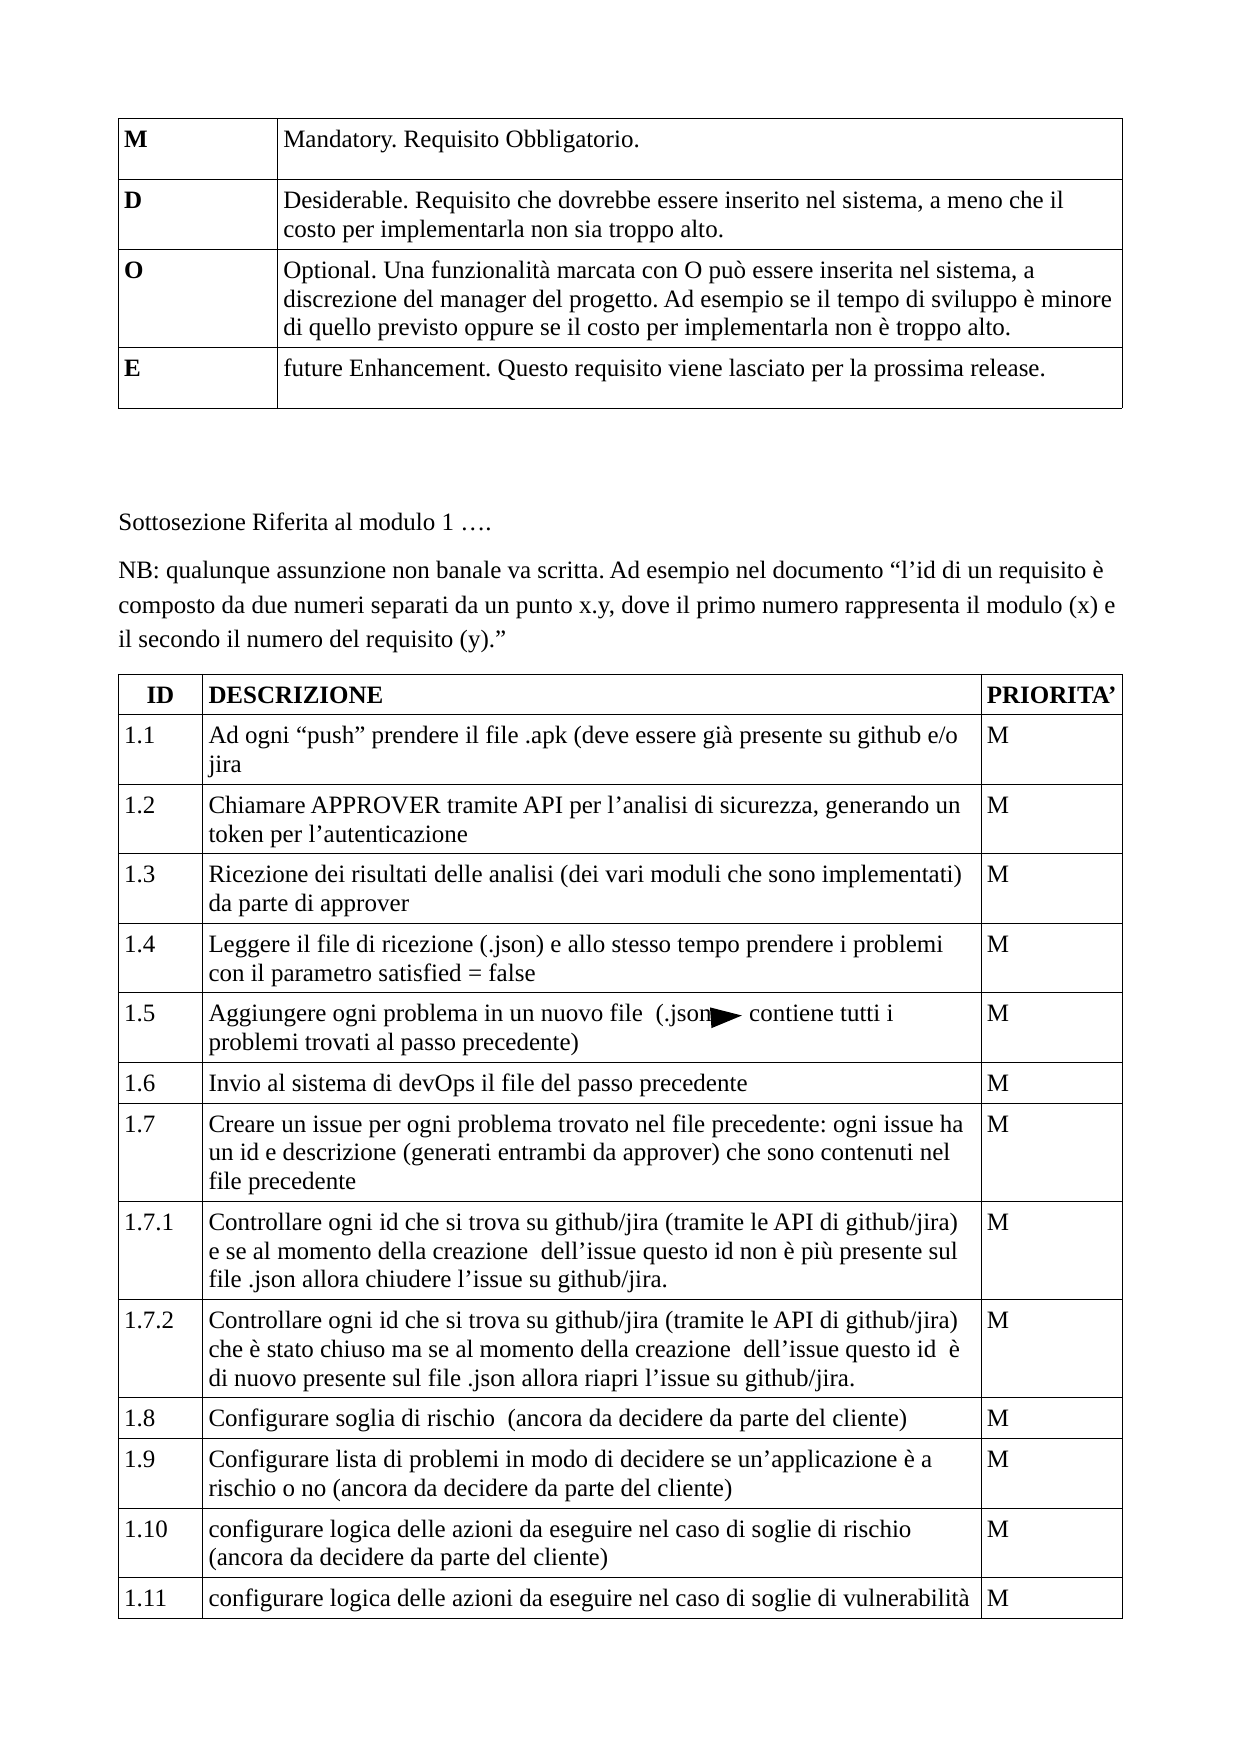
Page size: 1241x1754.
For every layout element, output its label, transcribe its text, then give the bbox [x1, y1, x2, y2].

table_cell 1.7.2 [119, 1300, 202, 1397]
text NB: qualunque assunzione non banale va scritta. Ad esempio nel documento “l’id di un requisito è composto da due numeri separati da un punto x.y, dove il primo numero rappresenta il modulo (x) e il secondo il numero del requisito (y).” [118, 556, 1122, 653]
table_cell Ricezione dei risultati delle analisi (dei vari moduli che sono implementati) da parte di approver [203, 854, 981, 923]
table_cell 1.10 [119, 1509, 202, 1577]
table_cell M [982, 1104, 1122, 1201]
table_cell 1.7 [119, 1104, 202, 1201]
table_header DESCRIZIONE [203, 675, 981, 714]
table_cell Controllare ogni id che si trova su github/jira (tramite le API di github/jira) e se al momento della creazione dell’issue questo id non è più presente sul file .json allora chiudere l’issue su github/jira. [203, 1202, 981, 1299]
table_cell M [982, 924, 1122, 992]
table_cell 1.2 [119, 785, 202, 853]
table_cell E [119, 348, 277, 408]
table_cell Optional. Una funzionalità marcata con O può essere inserita nel sistema, a discrezione del manager del progetto. Ad esempio se il tempo di sviluppo è minore di quello previsto oppure se il costo per implementarla non è troppo alto. [278, 250, 1122, 347]
table_cell 1.6 [119, 1063, 202, 1102]
table_cell 1.4 [119, 924, 202, 992]
table_cell 1.8 [119, 1398, 202, 1438]
table_cell M [982, 854, 1122, 923]
table_cell M [982, 1398, 1122, 1438]
table_cell M [982, 715, 1122, 784]
table_cell Configurare soglia di rischio (ancora da decidere da parte del cliente) [203, 1398, 981, 1438]
table_cell M [982, 785, 1122, 853]
table_cell M [982, 1578, 1122, 1618]
table_cell configurare logica delle azioni da eseguire nel caso di soglie di rischio (ancora da decidere da parte del cliente) [203, 1509, 981, 1577]
table_cell M [982, 1063, 1122, 1102]
table_cell Leggere il file di ricezione (.json) e allo stesso tempo prendere i problemi con il parametro satisfied = false [203, 924, 981, 992]
table_cell Ad ogni “push” prendere il file .apk (deve essere già presente su github e/o jira [203, 715, 981, 784]
text Sottosezione Riferita al modulo 1 …. [118, 507, 1122, 535]
table_cell Aggiungere ogni problema in un nuovo file (.json contiene tutti i problemi trovati al passo precedente) [203, 993, 981, 1062]
table_cell 1.9 [119, 1439, 202, 1507]
table_cell Invio al sistema di devOps il file del passo precedente [203, 1063, 981, 1102]
table_cell configurare logica delle azioni da eseguire nel caso di soglie di vulnerabilità [203, 1578, 981, 1618]
table_cell O [119, 250, 277, 347]
table_cell Desiderable. Requisito che dovrebbe essere inserito nel sistema, a meno che il costo per implementarla non sia troppo alto. [278, 180, 1122, 249]
table_cell 1.7.1 [119, 1202, 202, 1299]
table_header PRIORITA’ [982, 675, 1122, 714]
table_cell 1.3 [119, 854, 202, 923]
table_cell 1.1 [119, 715, 202, 784]
table_header ID [119, 675, 202, 714]
table_cell 1.5 [119, 993, 202, 1062]
table_cell 1.11 [119, 1578, 202, 1618]
table_cell M [982, 1509, 1122, 1577]
table_cell M [119, 119, 277, 179]
table_cell Mandatory. Requisito Obbligatorio. [278, 119, 1122, 179]
table_cell M [982, 1439, 1122, 1507]
table_cell Chiamare APPROVER tramite API per l’analisi di sicurezza, generando un token per l’autenticazione [203, 785, 981, 853]
table_cell Controllare ogni id che si trova su github/jira (tramite le API di github/jira) che è stato chiuso ma se al momento della creazione dell’issue questo id è di nuovo presente sul file .json allora riapri l’issue su github/jira. [203, 1300, 981, 1397]
table_cell Creare un issue per ogni problema trovato nel file precedente: ogni issue ha un id e descrizione (generati entrambi da approver) che sono contenuti nel file precedente [203, 1104, 981, 1201]
table_cell future Enhancement. Questo requisito viene lasciato per la prossima release. [278, 348, 1122, 408]
table_cell M [982, 1202, 1122, 1299]
table_cell M [982, 993, 1122, 1062]
table_cell D [119, 180, 277, 249]
table_cell Configurare lista di problemi in modo di decidere se un’applicazione è a rischio o no (ancora da decidere da parte del cliente) [203, 1439, 981, 1507]
table_cell M [982, 1300, 1122, 1397]
